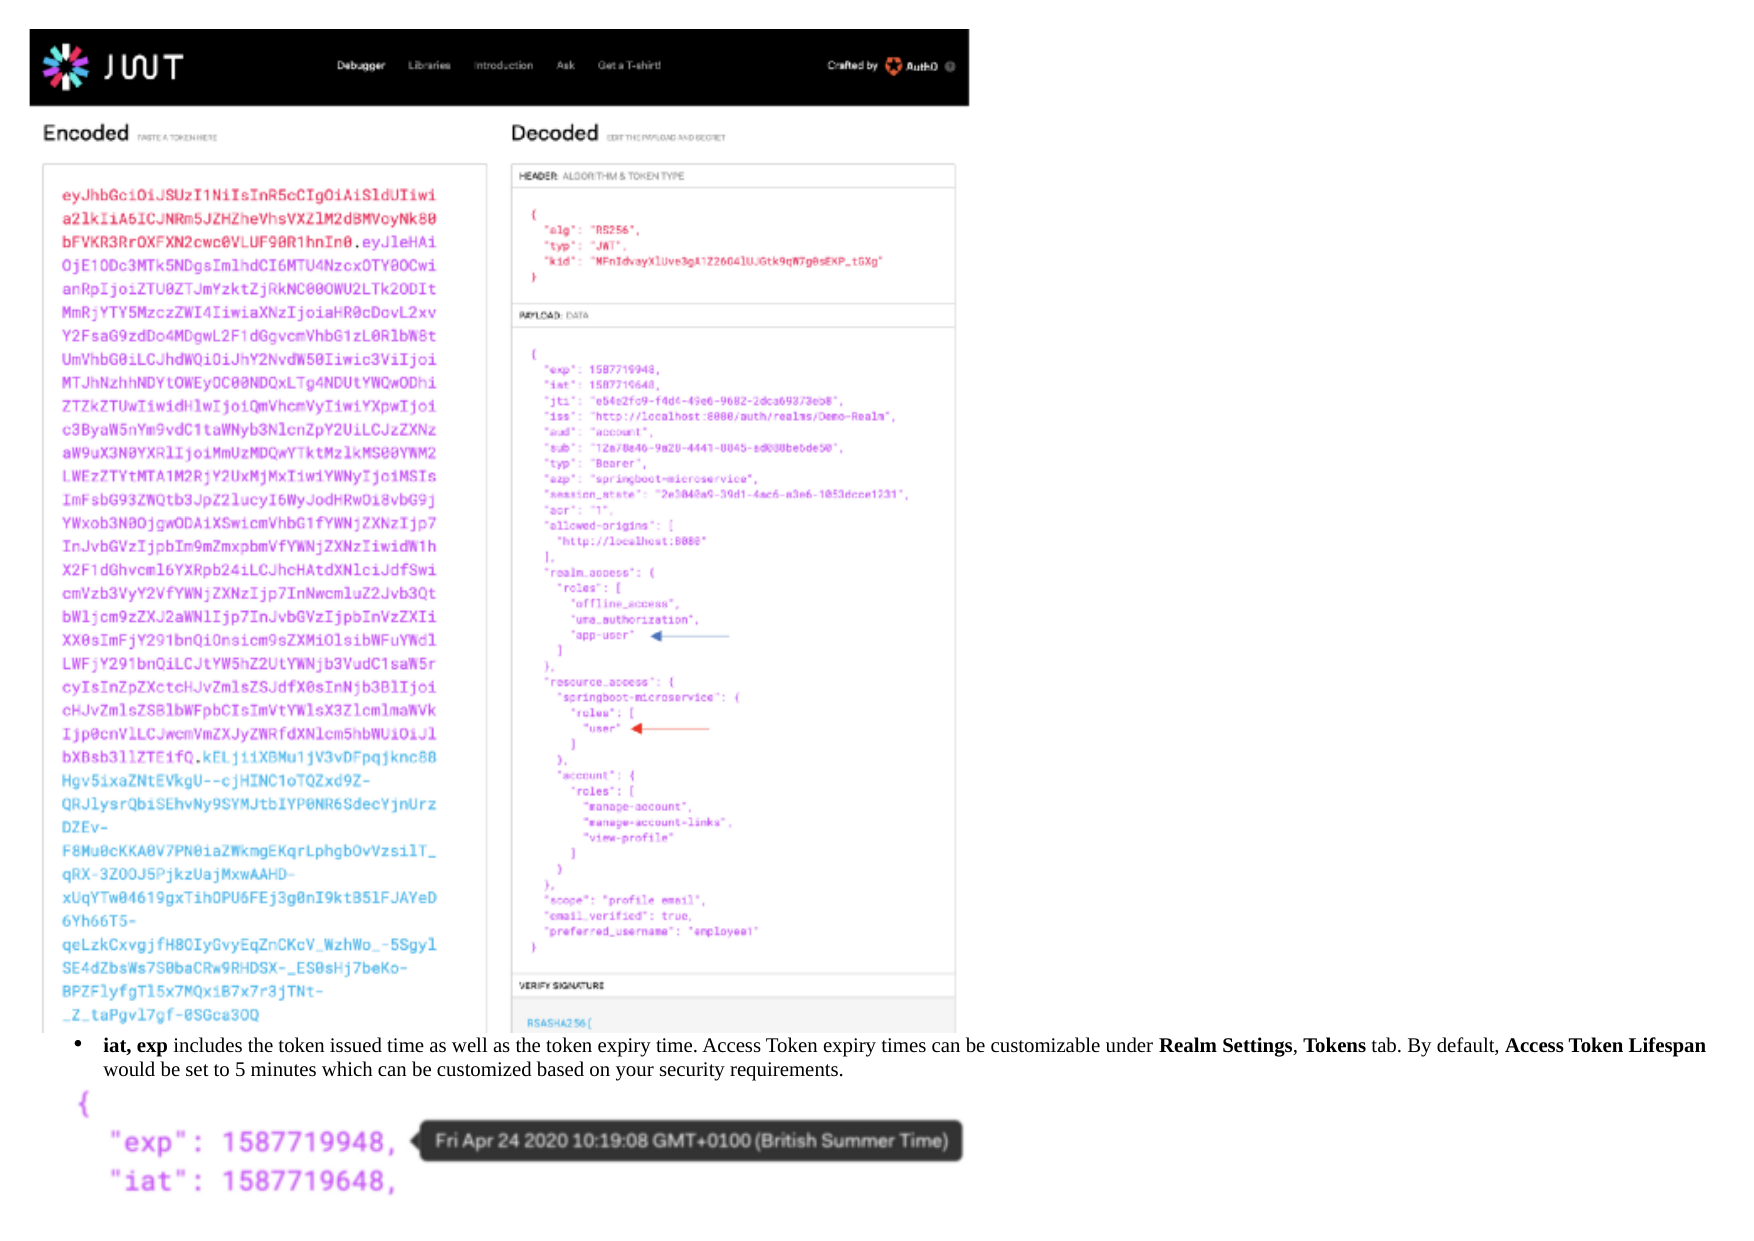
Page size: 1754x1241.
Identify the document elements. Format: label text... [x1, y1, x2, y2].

list iat, exp includes the token issued time as well as the token expiry time. Access Token expiry times can be customizable under Realm Settings, Tokens tab. By default, Access Token Lifespan would be set to 5 minutes which can be customized based on your security requirements. [74, 1032, 1724, 1081]
picture [29, 1081, 1124, 1205]
picture [29, 29, 970, 1033]
